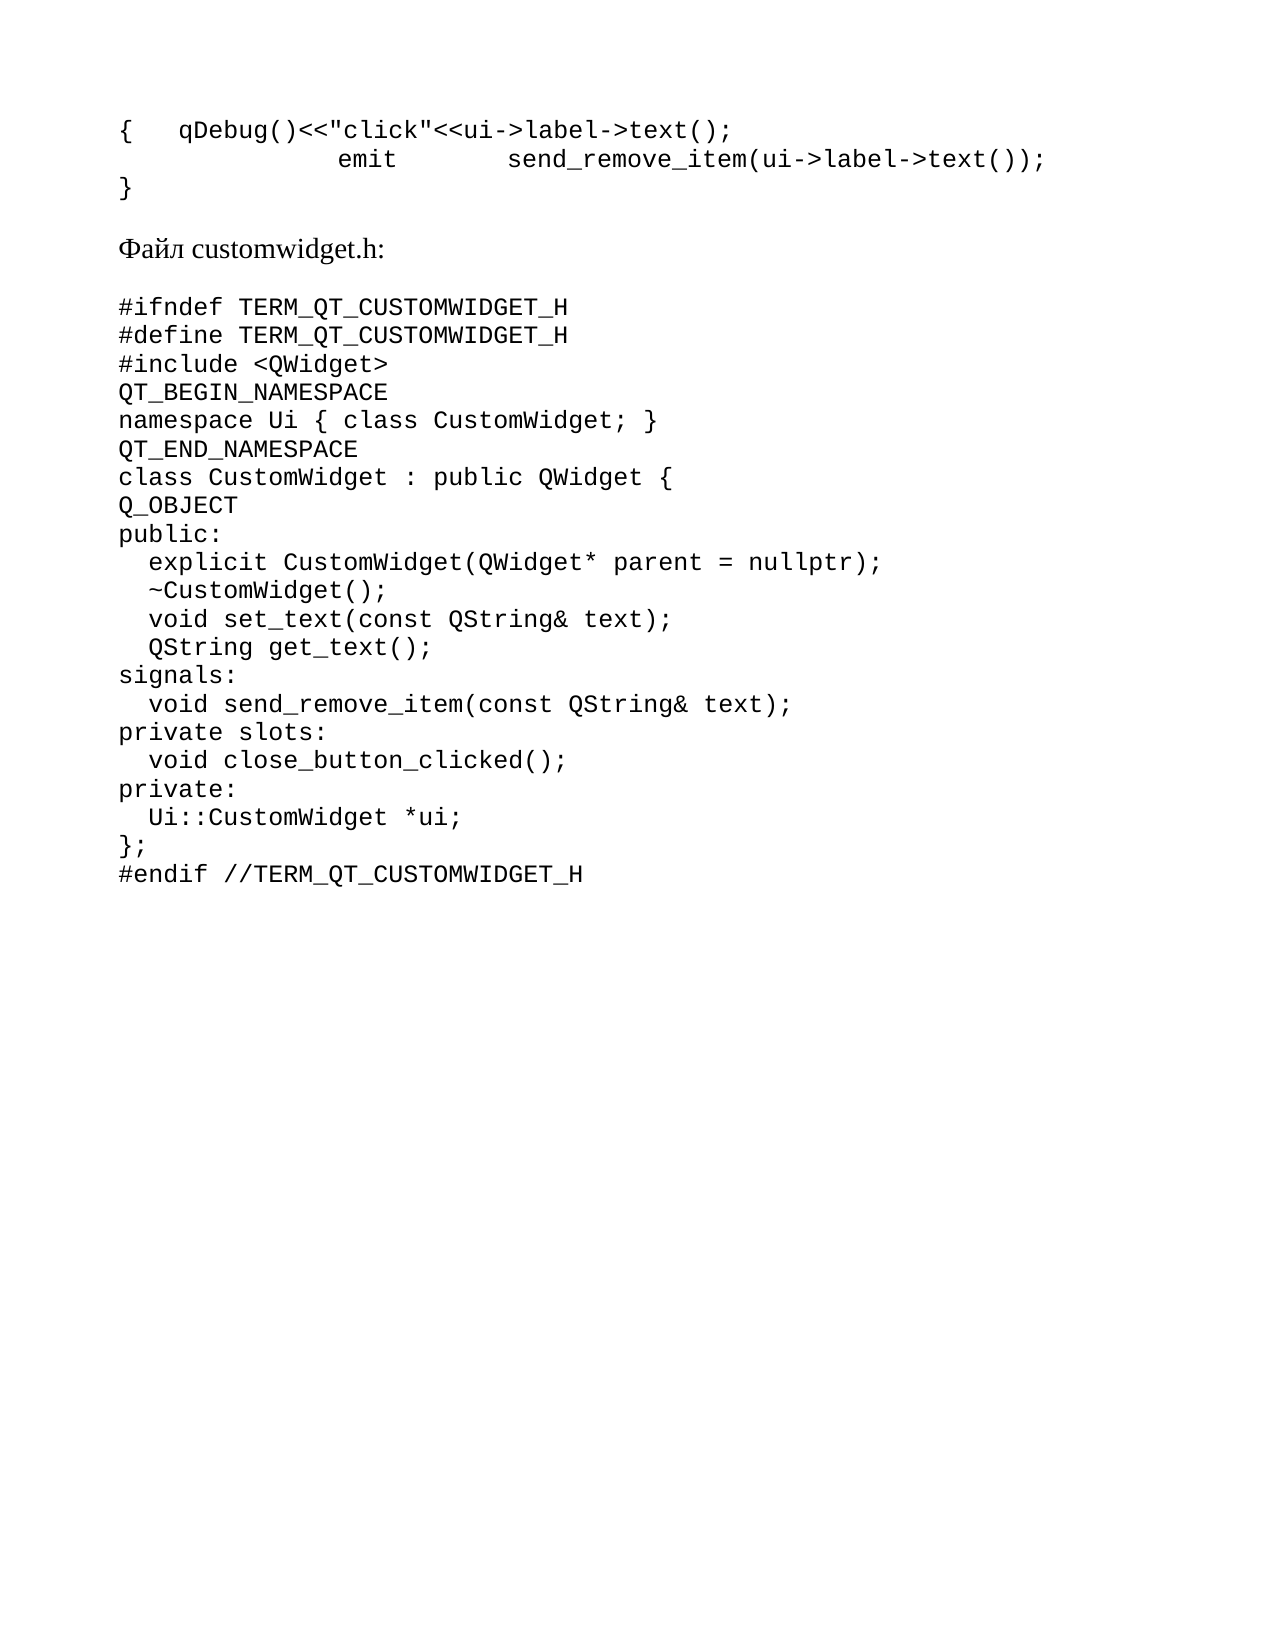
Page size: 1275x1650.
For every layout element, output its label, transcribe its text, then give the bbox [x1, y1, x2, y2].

text }; [118, 833, 1157, 861]
text explicit CustomWidget(QWidget* parent = nullptr); [118, 549, 1157, 578]
text class CustomWidget : public QWidget { [118, 464, 1157, 493]
text namespace Ui { class CustomWidget; } [118, 408, 1157, 436]
text private: [118, 776, 1157, 804]
text Файл customwidget.h: [118, 231, 1157, 266]
text public: [118, 521, 1157, 549]
text ~CustomWidget(); [118, 578, 1157, 606]
text #include <QWidget> [118, 351, 1157, 379]
text void set_text(const QString& text); [118, 606, 1157, 634]
text void send_remove_item(const QString& text); [118, 691, 1157, 719]
text QT_BEGIN_NAMESPACE [118, 379, 1157, 408]
text emit send_remove_item(ui->label->text()); } [118, 146, 1157, 203]
text signals: [118, 663, 1157, 691]
text QString get_text(); [118, 634, 1157, 663]
text #ifndef TERM_QT_CUSTOMWIDGET_H [118, 294, 1157, 323]
text private slots: [118, 719, 1157, 748]
text void close_button_clicked(); [118, 748, 1157, 776]
text { qDebug()<<"click"<<ui->label->text(); [118, 118, 1157, 146]
text #endif //TERM_QT_CUSTOMWIDGET_H [118, 861, 1157, 889]
text QT_END_NAMESPACE [118, 436, 1157, 464]
text Ui::CustomWidget *ui; [118, 804, 1157, 833]
text #define TERM_QT_CUSTOMWIDGET_H [118, 323, 1157, 351]
text Q_OBJECT [118, 493, 1157, 521]
